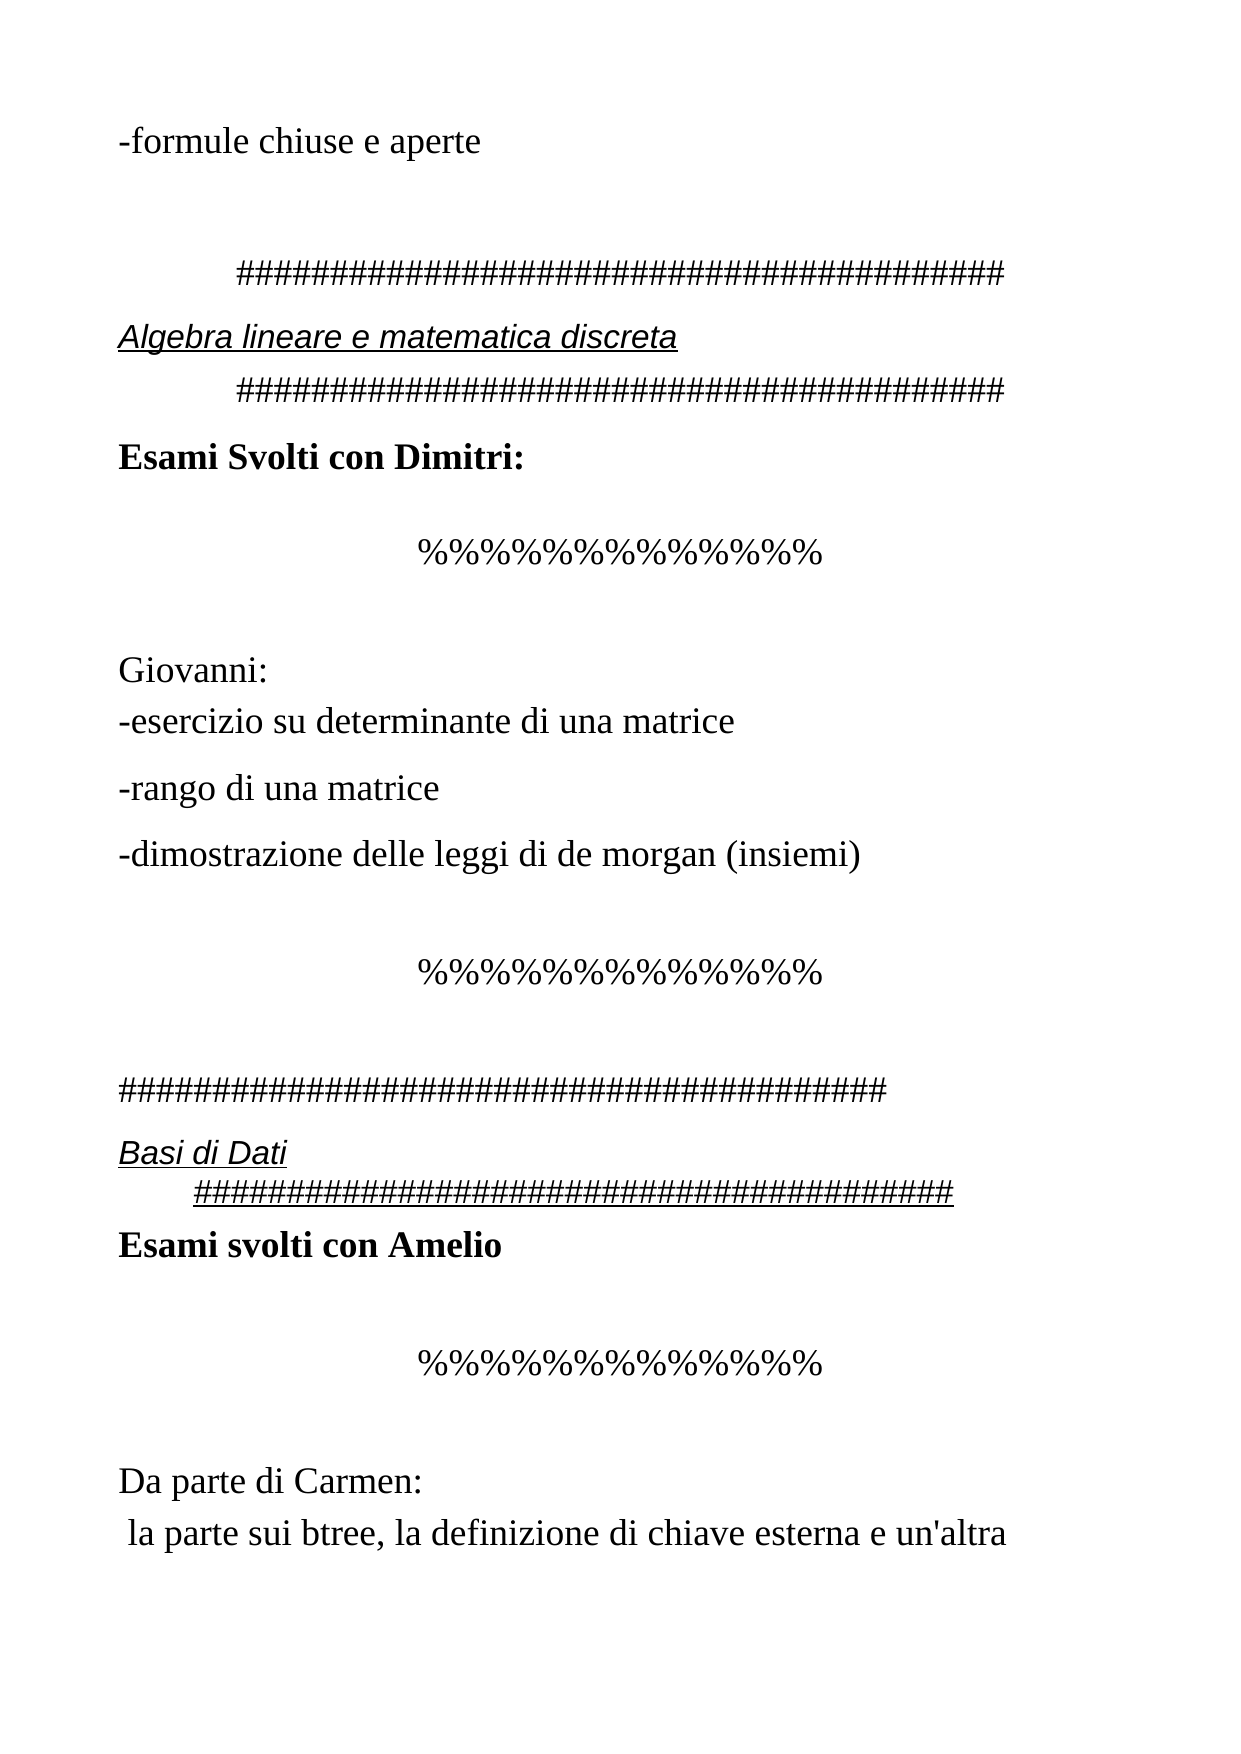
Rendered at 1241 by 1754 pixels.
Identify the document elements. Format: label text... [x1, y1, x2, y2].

text %%%%%%%%%%%%% [118, 529, 1122, 572]
text Da parte di Carmen: la parte sui btree, la definizione di chiave esterna e un'altra [118, 1407, 1122, 1553]
subtitle Basi di Dati ######################################### [118, 1133, 1122, 1210]
text Esami Svolti con Dimitri: [118, 434, 1122, 477]
text ######################################### [118, 1015, 1122, 1110]
text -formule chiuse e aperte [118, 118, 1122, 161]
text -dimostrazione delle leggi di de morgan (insiemi) [118, 831, 1122, 926]
text %%%%%%%%%%%%% [118, 949, 1122, 992]
text -rango di una matrice [118, 765, 1122, 808]
text Giovanni: -esercizio su determinante di una matrice [118, 595, 1122, 742]
text Esami svolti con Amelio [118, 1223, 1122, 1317]
text ######################################### [118, 251, 1122, 294]
subtitle Algebra lineare e matematica discreta [118, 317, 1122, 355]
text ######################################### [118, 368, 1122, 411]
text %%%%%%%%%%%%% [118, 1341, 1122, 1384]
